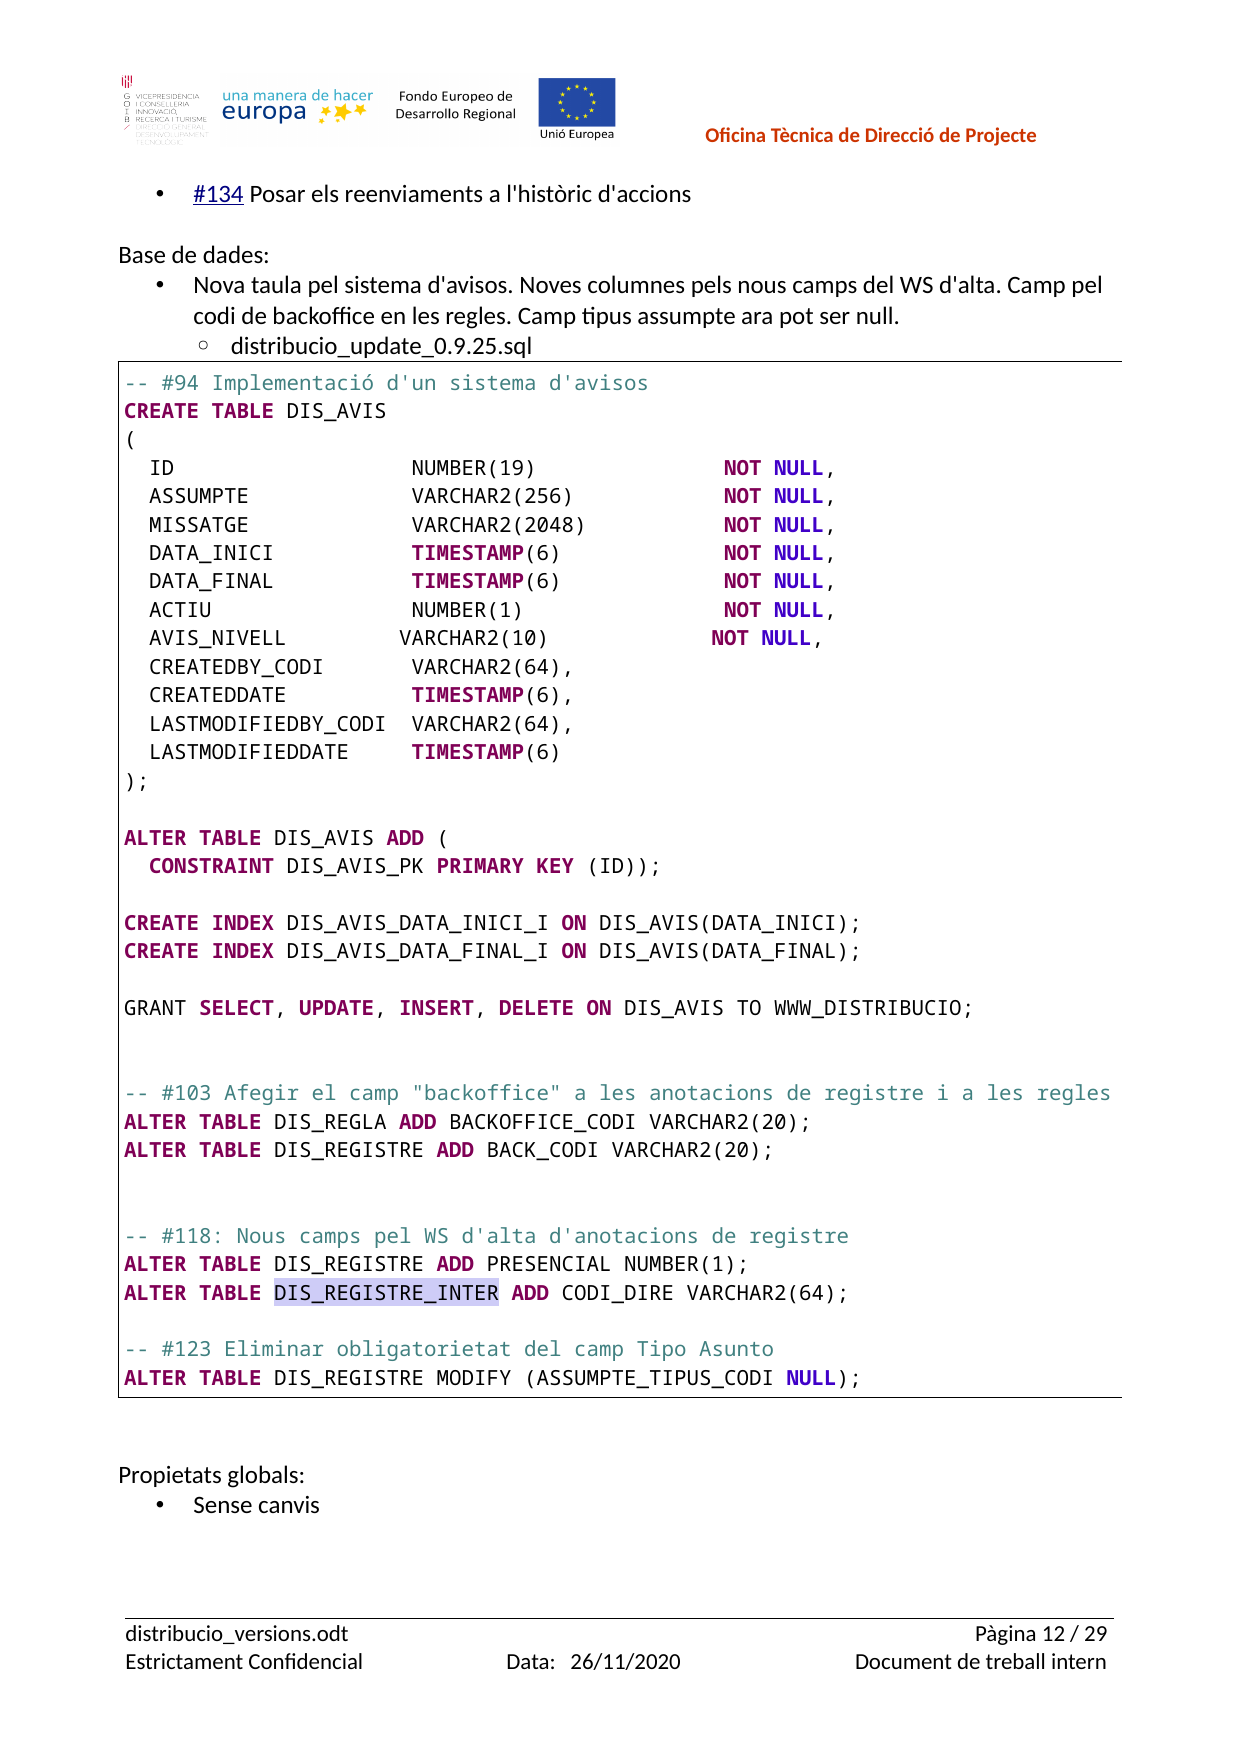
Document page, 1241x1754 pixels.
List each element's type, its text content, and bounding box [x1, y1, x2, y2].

list Sense canvis [156, 1490, 1122, 1520]
list distribucio_update_0.9.25.sql [193, 330, 1122, 361]
picture [118, 73, 213, 147]
picture [219, 73, 621, 147]
table_header -- #94 Implementació d'un sistema d'avisos CREATE TABLE DIS_AVIS ( ID NUMBER(19) NOT NULL, ASSUMPTE VARCHAR2(256) NOT NULL, MISSATGE VARCHAR2(2048) NOT NULL, DATA_INICI TIMESTAMP(6) NOT NULL, DATA_FINAL TIMESTAMP(6) NOT NULL, ACTIU NUMBER(1) NOT NULL, AVIS_NIVELL VARCHAR2(10) NOT NULL, CREATEDBY_CODI VARCHAR2(64), CREATEDDATE TIMESTAMP(6), LASTMODIFIEDBY_CODI VARCHAR2(64), LASTMODIFIEDDATE TIMESTAMP(6) ); ALTER TABLE DIS_AVIS ADD ( CONSTRAINT DIS_AVIS_PK PRIMARY KEY (ID)); CREATE INDEX DIS_AVIS_DATA_INICI_I ON DIS_AVIS(DATA_INICI); CREATE INDEX DIS_AVIS_DATA_FINAL_I ON DIS_AVIS(DATA_FINAL); GRANT SELECT, UPDATE, INSERT, DELETE ON DIS_AVIS TO WWW_DISTRIBUCIO; -- #103 Afegir el camp "backoffice" a les anotacions de registre i a les regles ALTER TABLE DIS_REGLA ADD BACKOFFICE_CODI VARCHAR2(20); ALTER TABLE DIS_REGISTRE ADD BACK_CODI VARCHAR2(20); -- #118: Nous camps pel WS d'alta d'anotacions de registre ALTER TABLE DIS_REGISTRE ADD PRESENCIAL NUMBER(1); ALTER TABLE DIS_REGISTRE_INTER ADD CODI_DIRE VARCHAR2(64); -- #123 Eliminar obligatorietat del camp Tipo Asunto ALTER TABLE DIS_REGISTRE MODIFY (ASSUMPTE_TIPUS_CODI NULL); [119, 362, 1122, 1397]
text Base de dades: [118, 239, 1122, 269]
list #134 Posar els reenviaments a l'històric d'accions [156, 178, 1122, 208]
text Propietats globals: [118, 1459, 1122, 1490]
list Nova taula pel sistema d'avisos. Noves columnes pels nous camps del WS d'alta. Camp pel codi de backoffice en les regles. Camp tipus assumpte ara pot ser null. [156, 269, 1122, 330]
